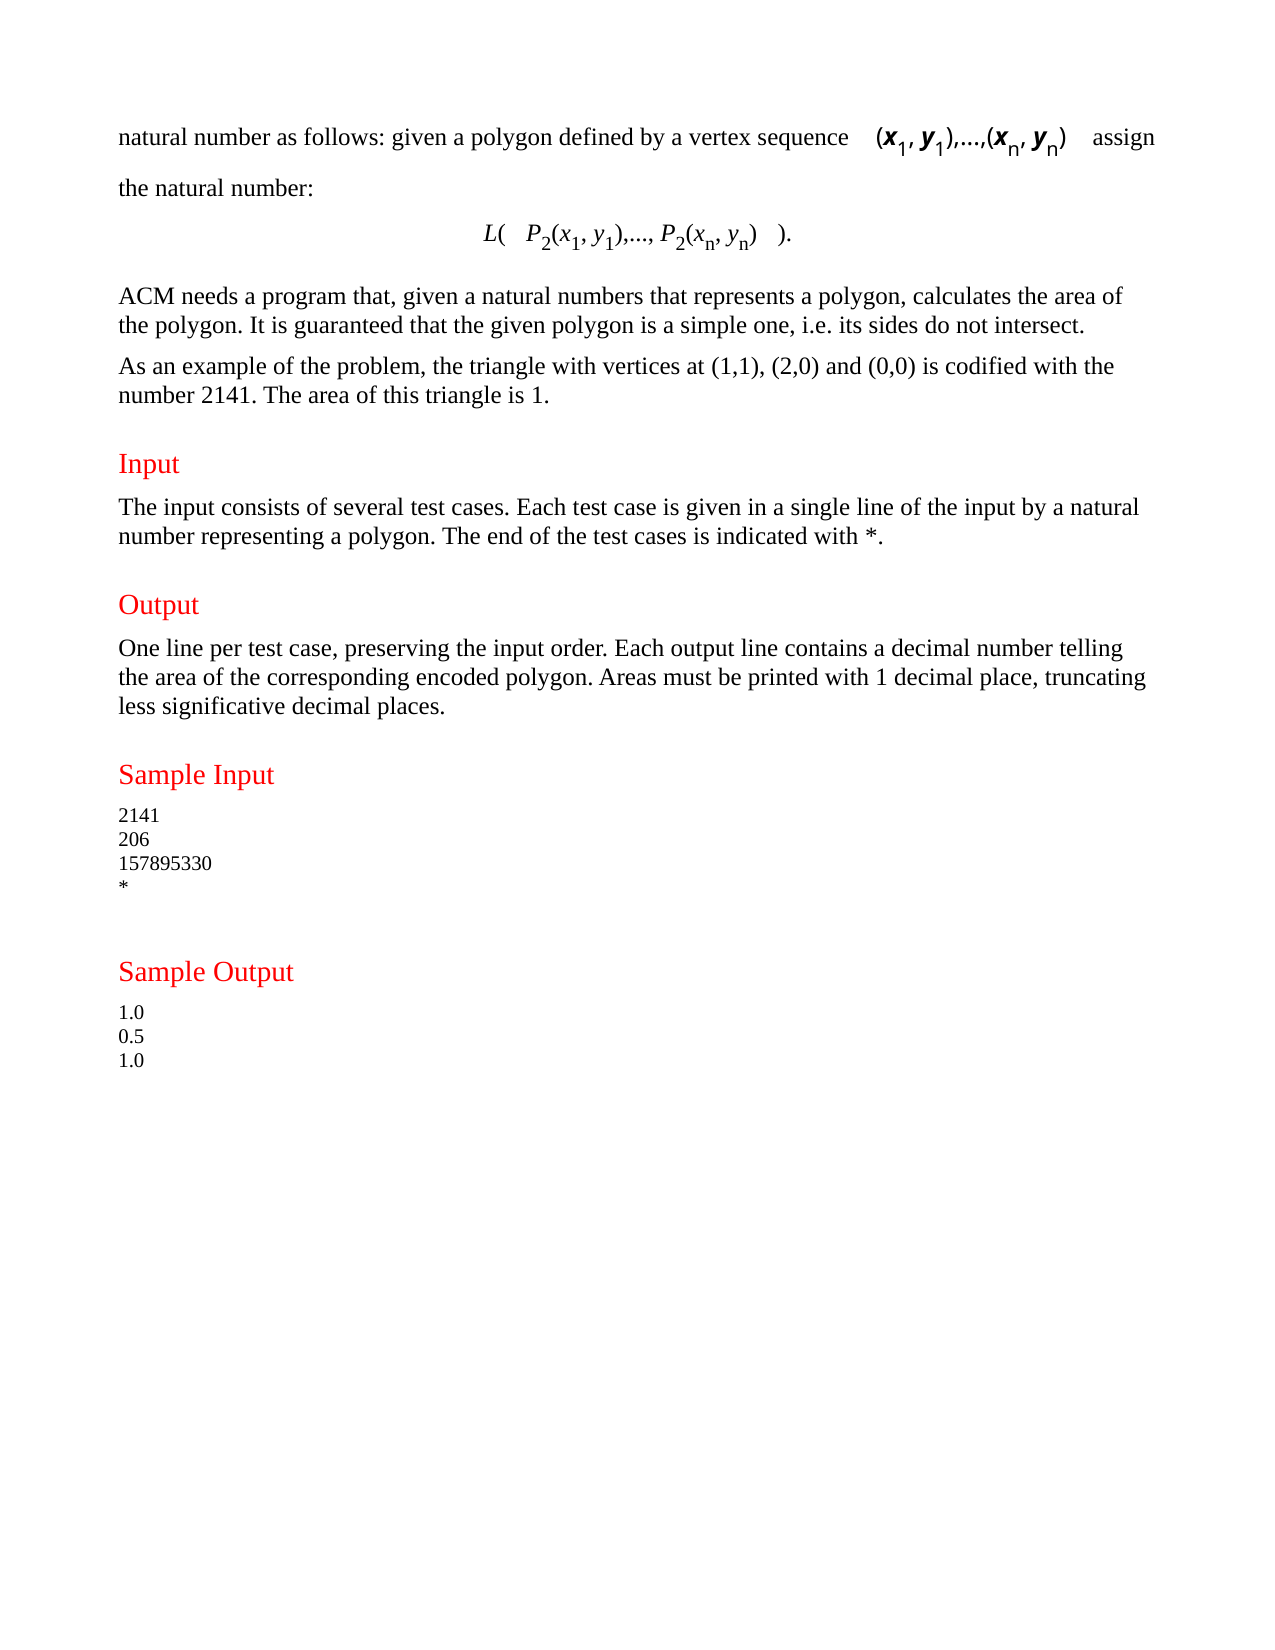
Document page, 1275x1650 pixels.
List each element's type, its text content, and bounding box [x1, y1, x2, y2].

text 206 [118, 827, 1157, 851]
subtitle Sample Input [118, 757, 1157, 791]
text natural number as follows: given a polygon defined by a vertex sequence (x1, y1),...,(xn, yn) assign the natural number: [118, 118, 1157, 202]
subtitle Sample Output [118, 954, 1157, 987]
text 2141 [118, 803, 1157, 827]
text As an example of the problem, the triangle with vertices at (1,1), (2,0) and (0,0) is codified with the number 2141. The area of this triangle is 1. [118, 351, 1157, 409]
text ACM needs a program that, given a natural numbers that represents a polygon, calculates the area of the polygon. It is guaranteed that the given polygon is a simple one, i.e. its sides do not intersect. [118, 281, 1157, 339]
subtitle Input [118, 446, 1157, 480]
text The input consists of several test cases. Each test case is given in a single line of the input by a natural number representing a polygon. The end of the test cases is indicated with *. [118, 492, 1157, 550]
text 0.5 [118, 1024, 1157, 1048]
text L(P2(x1, y1),..., P2(xn, yn)). [118, 214, 1157, 269]
text * [118, 875, 1157, 899]
text One line per test case, preserving the input order. Each output line contains a decimal number telling the area of the corresponding encoded polygon. Areas must be printed with 1 decimal place, truncating less significative decimal places. [118, 633, 1157, 719]
text 157895330 [118, 851, 1157, 875]
text 1.0 [118, 1048, 1157, 1072]
subtitle Output [118, 587, 1157, 621]
text 1.0 [118, 1000, 1157, 1024]
